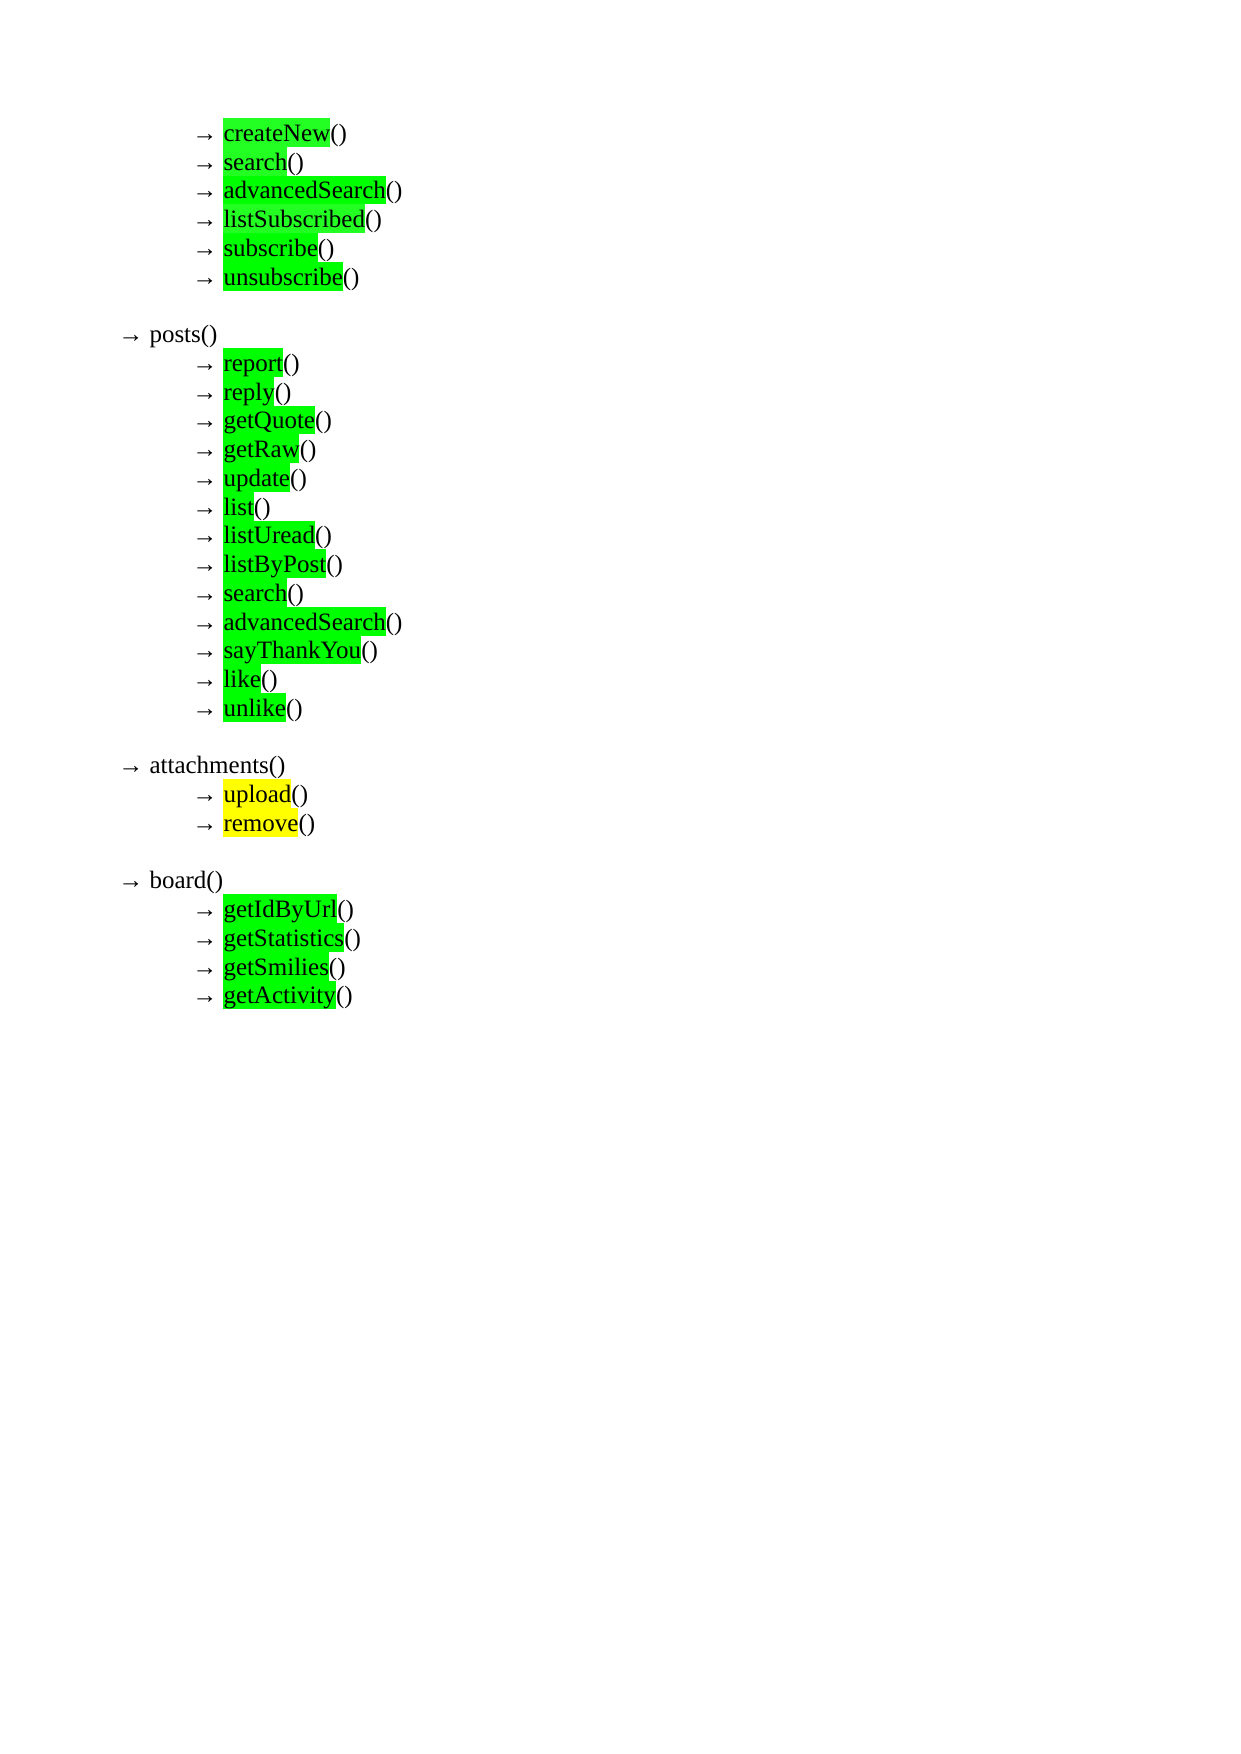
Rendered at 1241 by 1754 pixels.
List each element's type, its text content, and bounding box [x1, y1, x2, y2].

text → getStatistics() [118, 923, 1122, 952]
text → listByPost() [118, 549, 1122, 578]
text → search() [118, 147, 1122, 176]
text → attachments() [118, 751, 1122, 779]
text → subscribe() [118, 233, 1122, 262]
text → getActivity() [118, 981, 1122, 1009]
text → getSmilies() [118, 952, 1122, 981]
text → sayThankYou() [118, 636, 1122, 664]
text → update() [118, 463, 1122, 492]
text → upload() [118, 779, 1122, 808]
text → listSubscribed() [118, 204, 1122, 233]
text → reply() [118, 377, 1122, 406]
text → board() [118, 866, 1122, 894]
text → report() [118, 348, 1122, 377]
text → getRaw() [118, 434, 1122, 463]
text → remove() [118, 808, 1122, 837]
text → search() [118, 578, 1122, 607]
text → createNew() [118, 118, 1122, 147]
text → advancedSearch() [118, 607, 1122, 636]
text → getIdByUrl() [118, 894, 1122, 923]
text → advancedSearch() [118, 176, 1122, 204]
text → unsubscribe() [118, 262, 1122, 291]
text → getQuote() [118, 406, 1122, 434]
text → like() [118, 664, 1122, 693]
text → list() [118, 492, 1122, 521]
text → posts() [118, 319, 1122, 348]
text → listUread() [118, 521, 1122, 549]
text → unlike() [118, 693, 1122, 722]
